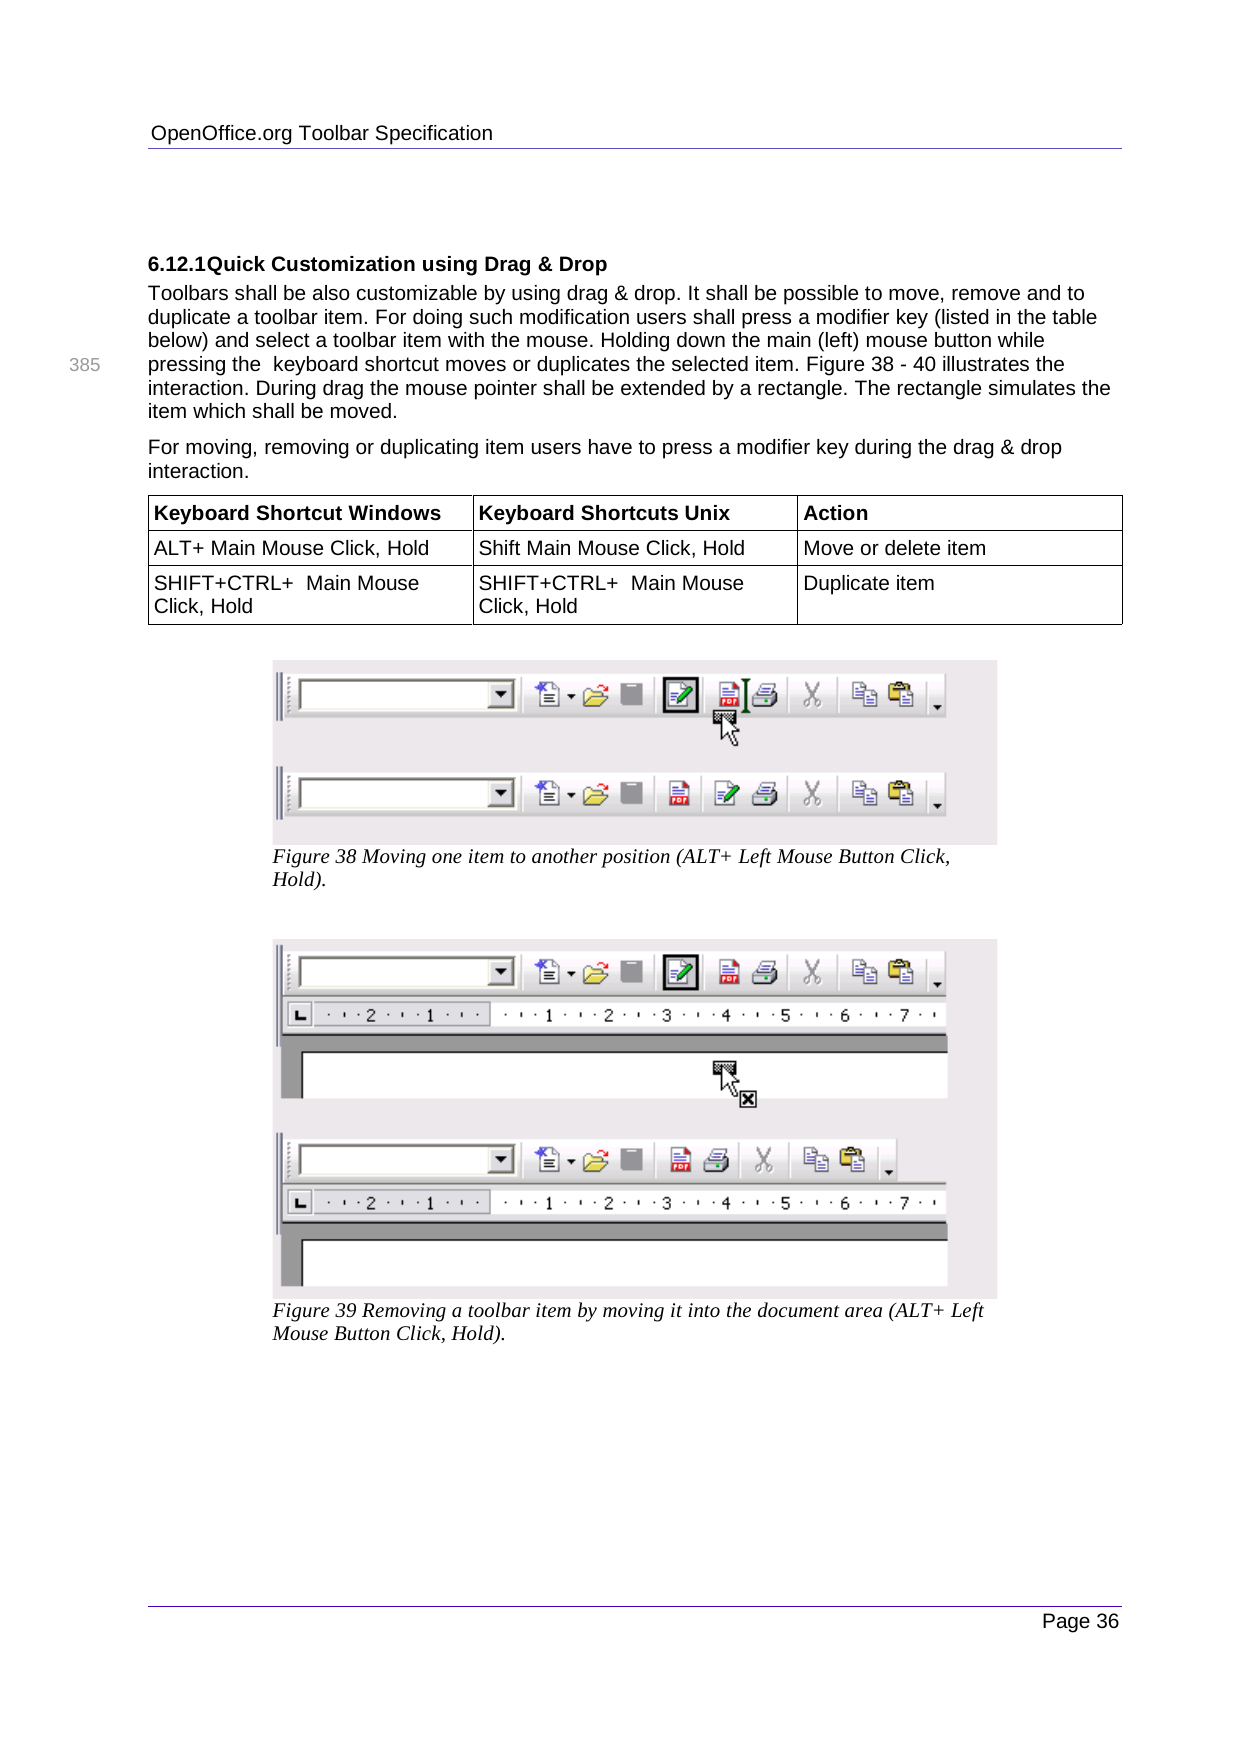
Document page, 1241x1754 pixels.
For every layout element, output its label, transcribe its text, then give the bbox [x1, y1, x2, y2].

table_header Keyboard Shortcuts Unix [474, 496, 797, 530]
text Toolbars shall be also customizable by using drag & drop. It shall be possible to move, remove and to duplicate a toolbar item. For doing such modification users shall press a modifier key (listed in the table below) and select a toolbar item with the mouse. Holding down the main (left) mouse button while pressing the keyboard shortcut moves or duplicates the selected item. Figure 38 - 40 illustrates the interaction. During drag the mouse pointer shall be extended by a rectangle. The rectangle simulates the item which shall be moved. [148, 282, 1122, 423]
text For moving, removing or duplicating item users have to press a modifier key during the drag & drop interaction. [148, 436, 1122, 483]
table_cell SHIFT+CTRL+ Main Mouse Click, Hold [149, 566, 472, 624]
picture [272, 939, 998, 1299]
table_cell Duplicate item [798, 566, 1122, 624]
table_header Keyboard Shortcut Windows [149, 496, 472, 530]
picture [272, 660, 998, 845]
subtitle Quick Customization using Drag & Drop [148, 252, 1122, 276]
text Figure 39 Removing a toolbar item by moving it into the document area (ALT+ Left Mouse Button Click, Hold). [272, 1299, 997, 1344]
table_cell Shift Main Mouse Click, Hold [474, 531, 797, 565]
table_cell ALT+ Main Mouse Click, Hold [149, 531, 472, 565]
table_header Action [798, 496, 1122, 530]
table_cell Move or delete item [798, 531, 1122, 565]
text Figure 38 Moving one item to another position (ALT+ Left Mouse Button Click, Hold). [272, 845, 997, 891]
table_cell SHIFT+CTRL+ Main Mouse Click, Hold [474, 566, 797, 624]
